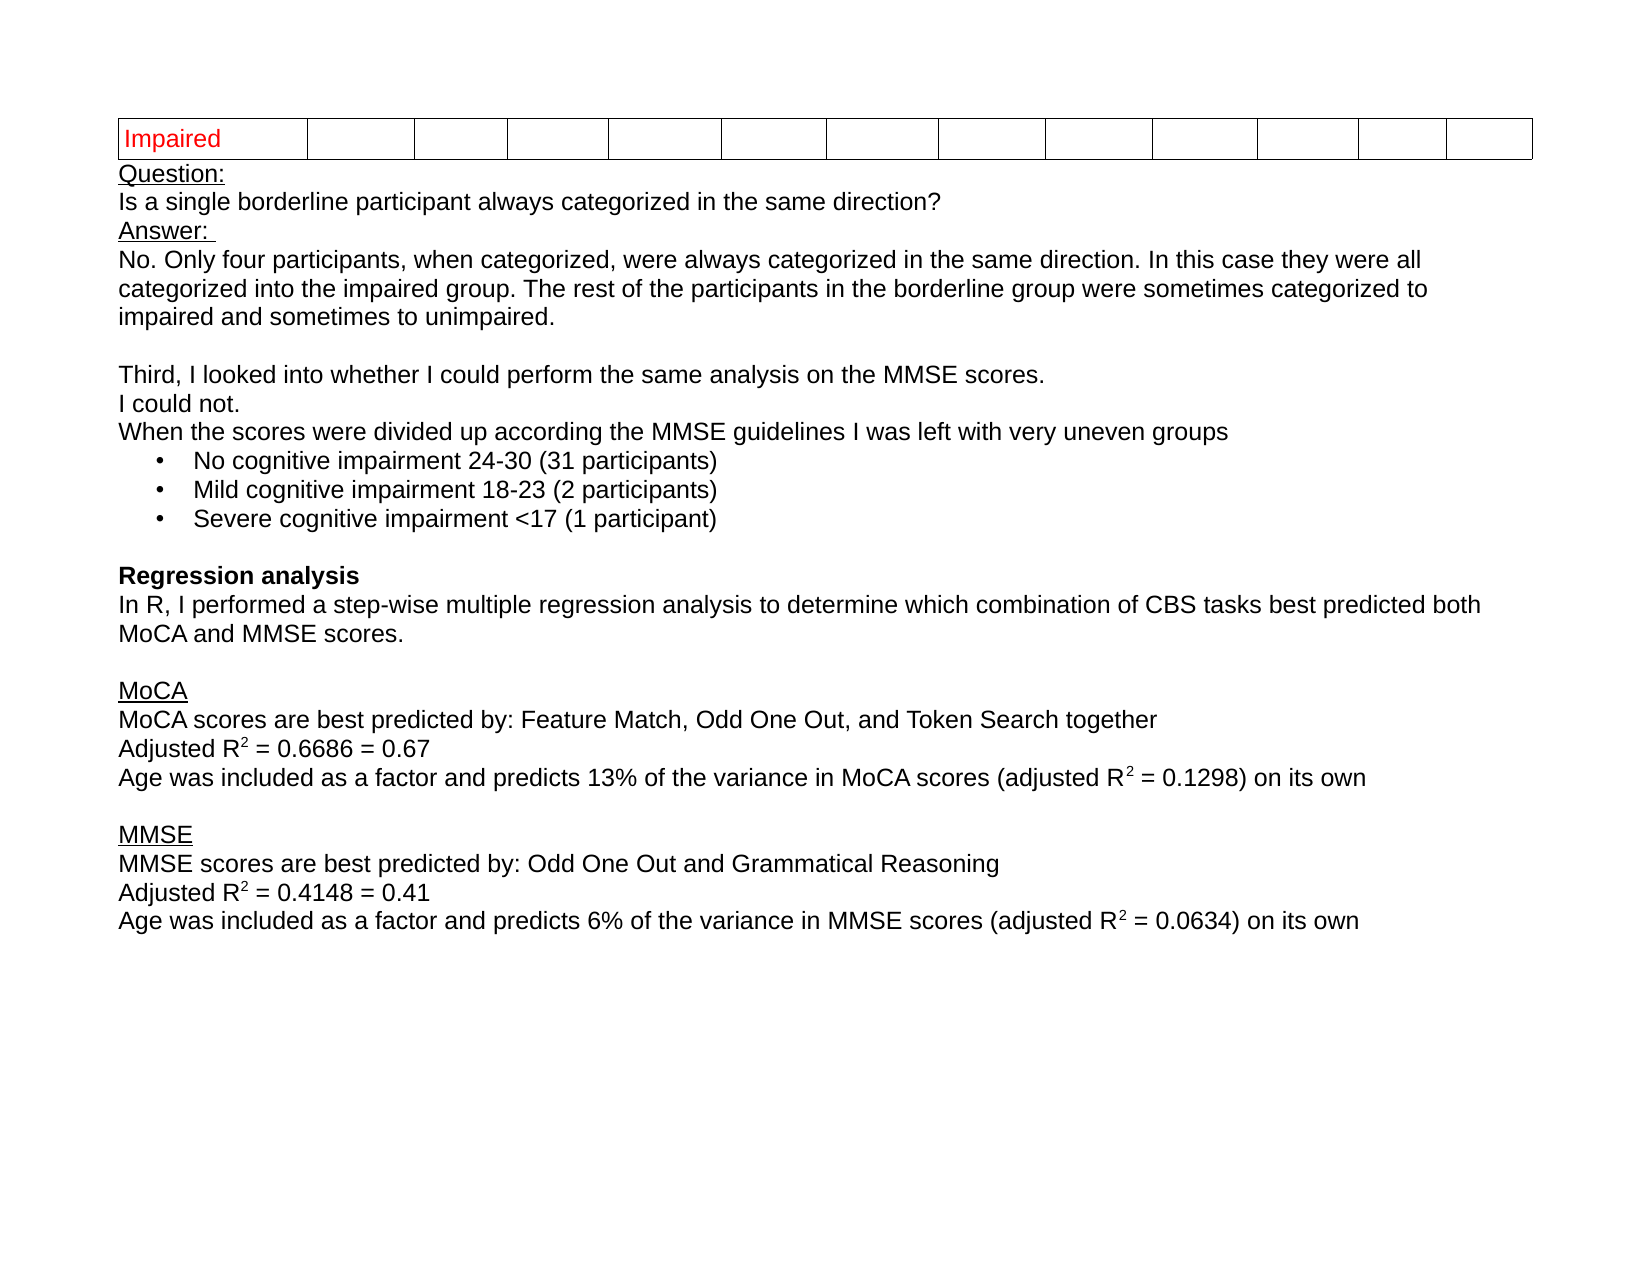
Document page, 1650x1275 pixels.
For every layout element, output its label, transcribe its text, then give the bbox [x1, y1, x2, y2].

text When the scores were divided up according the MMSE guidelines I was left with very uneven groups [118, 417, 1532, 446]
table_cell [1359, 119, 1446, 158]
table_cell Impaired [119, 119, 307, 158]
text Answer: [118, 216, 1532, 245]
text MMSE [118, 820, 1532, 849]
text Age was included as a factor and predicts 13% of the variance in MoCA scores (adjusted R2 = 0.1298) on its own [118, 763, 1532, 791]
table_cell [827, 119, 938, 158]
text Third, I looked into whether I could perform the same analysis on the MMSE scores. I could not. [118, 360, 1532, 417]
list Mild cognitive impairment 18-23 (2 participants) [156, 475, 1532, 504]
table_cell [1046, 119, 1152, 158]
text Is a single borderline participant always categorized in the same direction? [118, 187, 1532, 216]
text Age was included as a factor and predicts 6% of the variance in MMSE scores (adjusted R2 = 0.0634) on its own [118, 906, 1532, 935]
table_cell [308, 119, 414, 158]
text Question: [118, 160, 1532, 187]
text MMSE scores are best predicted by: Odd One Out and Grammatical Reasoning [118, 849, 1532, 878]
list Severe cognitive impairment <17 (1 participant) [156, 504, 1532, 533]
table_cell [508, 119, 608, 158]
table_cell [609, 119, 721, 158]
table_cell [722, 119, 826, 158]
table_cell [415, 119, 507, 158]
text MoCA scores are best predicted by: Feature Match, Odd One Out, and Token Search together [118, 705, 1532, 734]
text MoCA [118, 676, 1532, 705]
text Regression analysis [118, 561, 1532, 590]
text No. Only four participants, when categorized, were always categorized in the same direction. In this case they were all categorized into the impaired group. The rest of the participants in the borderline group were sometimes categorized to impaired and sometimes to unimpaired. [118, 245, 1532, 331]
table_cell [1258, 119, 1358, 158]
text In R, I performed a step-wise multiple regression analysis to determine which combination of CBS tasks best predicted both MoCA and MMSE scores. [118, 590, 1532, 648]
table_cell [1447, 119, 1532, 158]
table_cell [1153, 119, 1257, 158]
table_cell [939, 119, 1045, 158]
text Adjusted R2 = 0.4148 = 0.41 [118, 878, 1532, 906]
list No cognitive impairment 24-30 (31 participants) [156, 446, 1532, 475]
text Adjusted R2 = 0.6686 = 0.67 [118, 734, 1532, 763]
